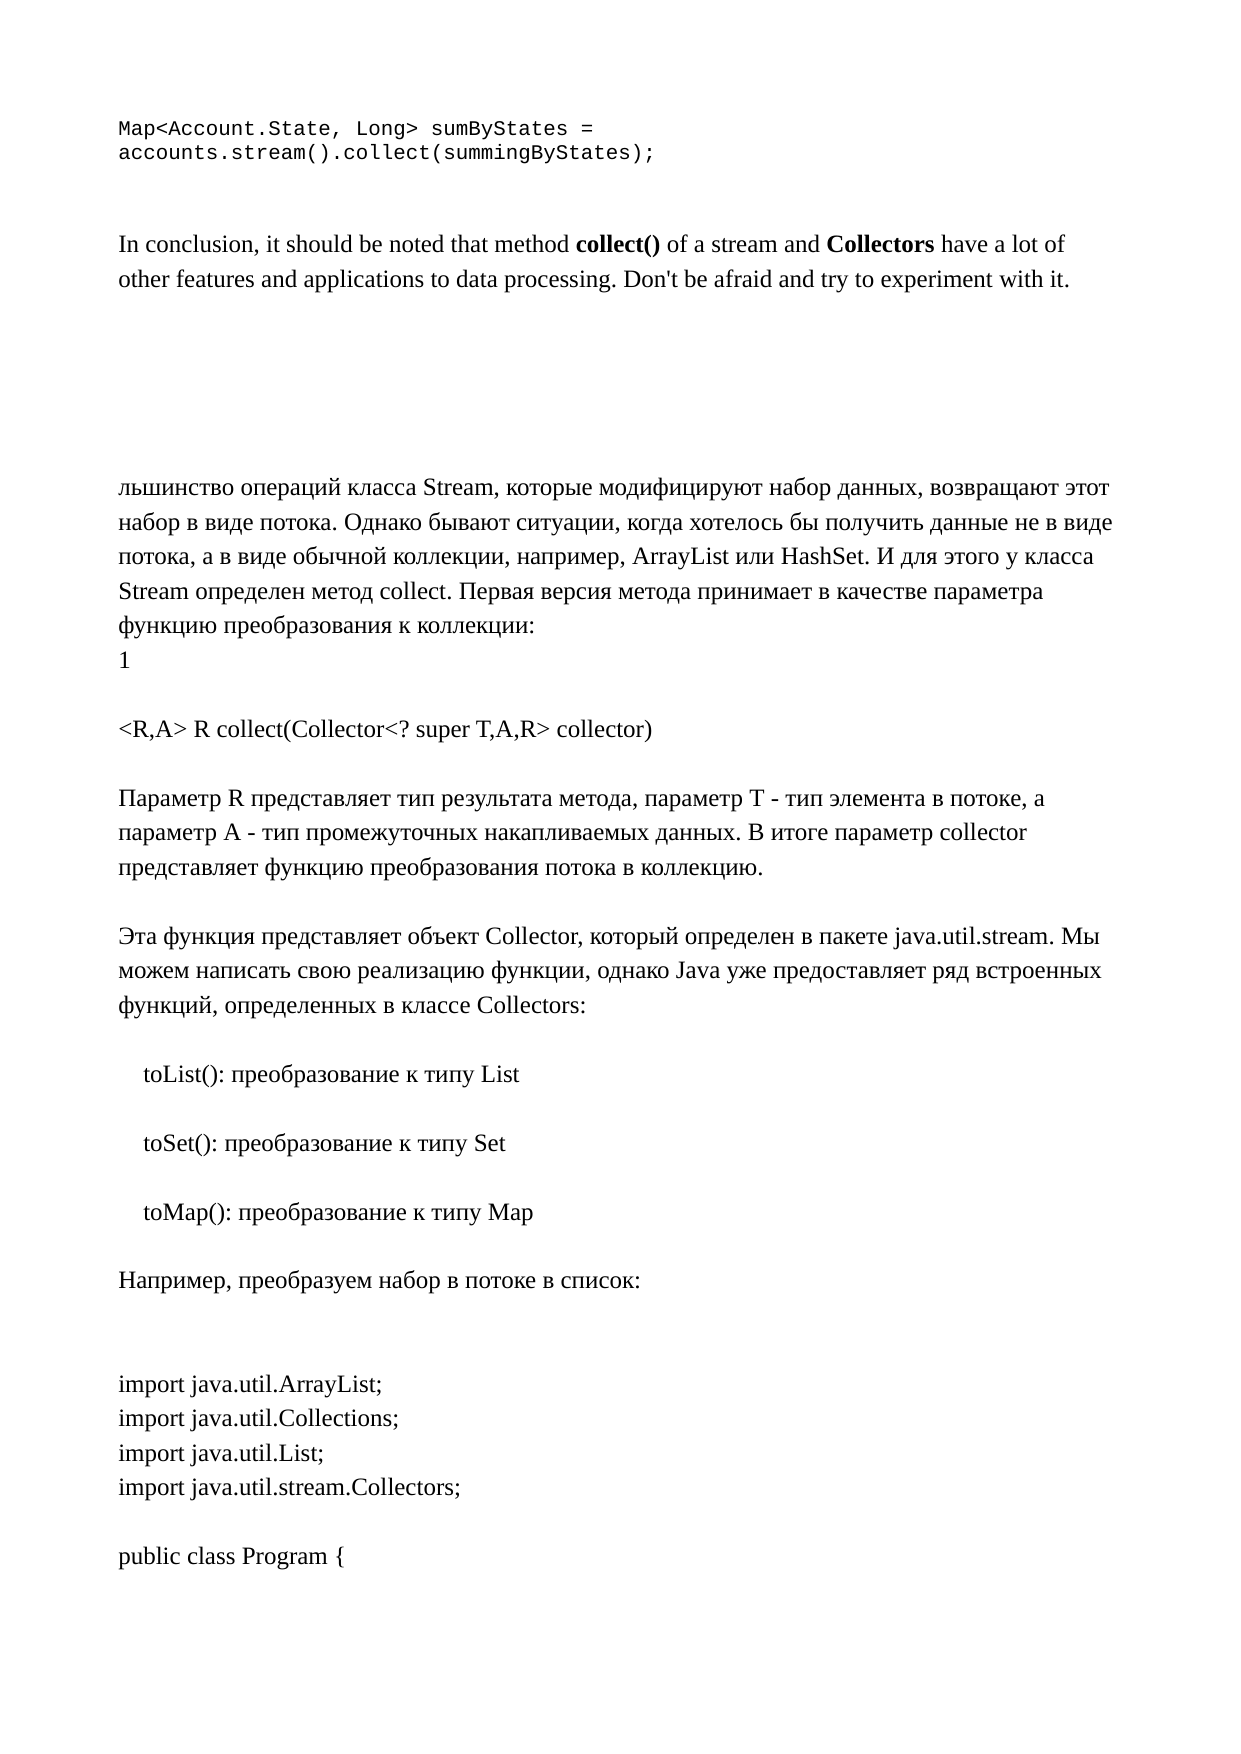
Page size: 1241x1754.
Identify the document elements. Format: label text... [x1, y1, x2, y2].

text import java.util.ArrayList; [118, 1369, 1122, 1398]
text Параметр R представляет тип результата метода, параметр Т - тип элемента в потоке, а параметр А - тип промежуточных накапливаемых данных. В итоге параметр collector представляет функцию преобразования потока в коллекцию. [118, 783, 1122, 881]
text In conclusion, it should be noted that method collect() of a stream and Collectors have a lot of other features and applications to data processing. Don't be afraid and try to experiment with it. [118, 229, 1122, 293]
text import java.util.stream.Collectors; [118, 1472, 1122, 1501]
text Map<Account.State, Long> sumByStates = accounts.stream().collect(summingByStates); [118, 118, 1122, 165]
text public class Program { [118, 1541, 1122, 1570]
text 1 [118, 645, 1122, 674]
text Эта функция представляет объект Collector, который определен в пакете java.util.stream. Мы можем написать свою реализацию функции, однако Java уже предоставляет ряд встроенных функций, определенных в классе Collectors: [118, 921, 1122, 1018]
text toMap(): преобразование к типу Map [118, 1197, 1122, 1225]
text Например, преобразуем набор в потоке в список: [118, 1266, 1122, 1294]
text льшинство операций класса Stream, которые модифицируют набор данных, возвращают этот набор в виде потока. Однако бывают ситуации, когда хотелось бы получить данные не в виде потока, а в виде обычной коллекции, например, ArrayList или HashSet. И для этого у класса Stream определен метод collect. Первая версия метода принимает в качестве параметра функцию преобразования к коллекции: [118, 472, 1122, 639]
text import java.util.Collections; [118, 1403, 1122, 1432]
text <R,A> R collect(Collector<? super T,A,R> collector) [118, 714, 1122, 743]
text import java.util.List; [118, 1438, 1122, 1467]
text toList(): преобразование к типу List [118, 1059, 1122, 1087]
text toSet(): преобразование к типу Set [118, 1128, 1122, 1156]
